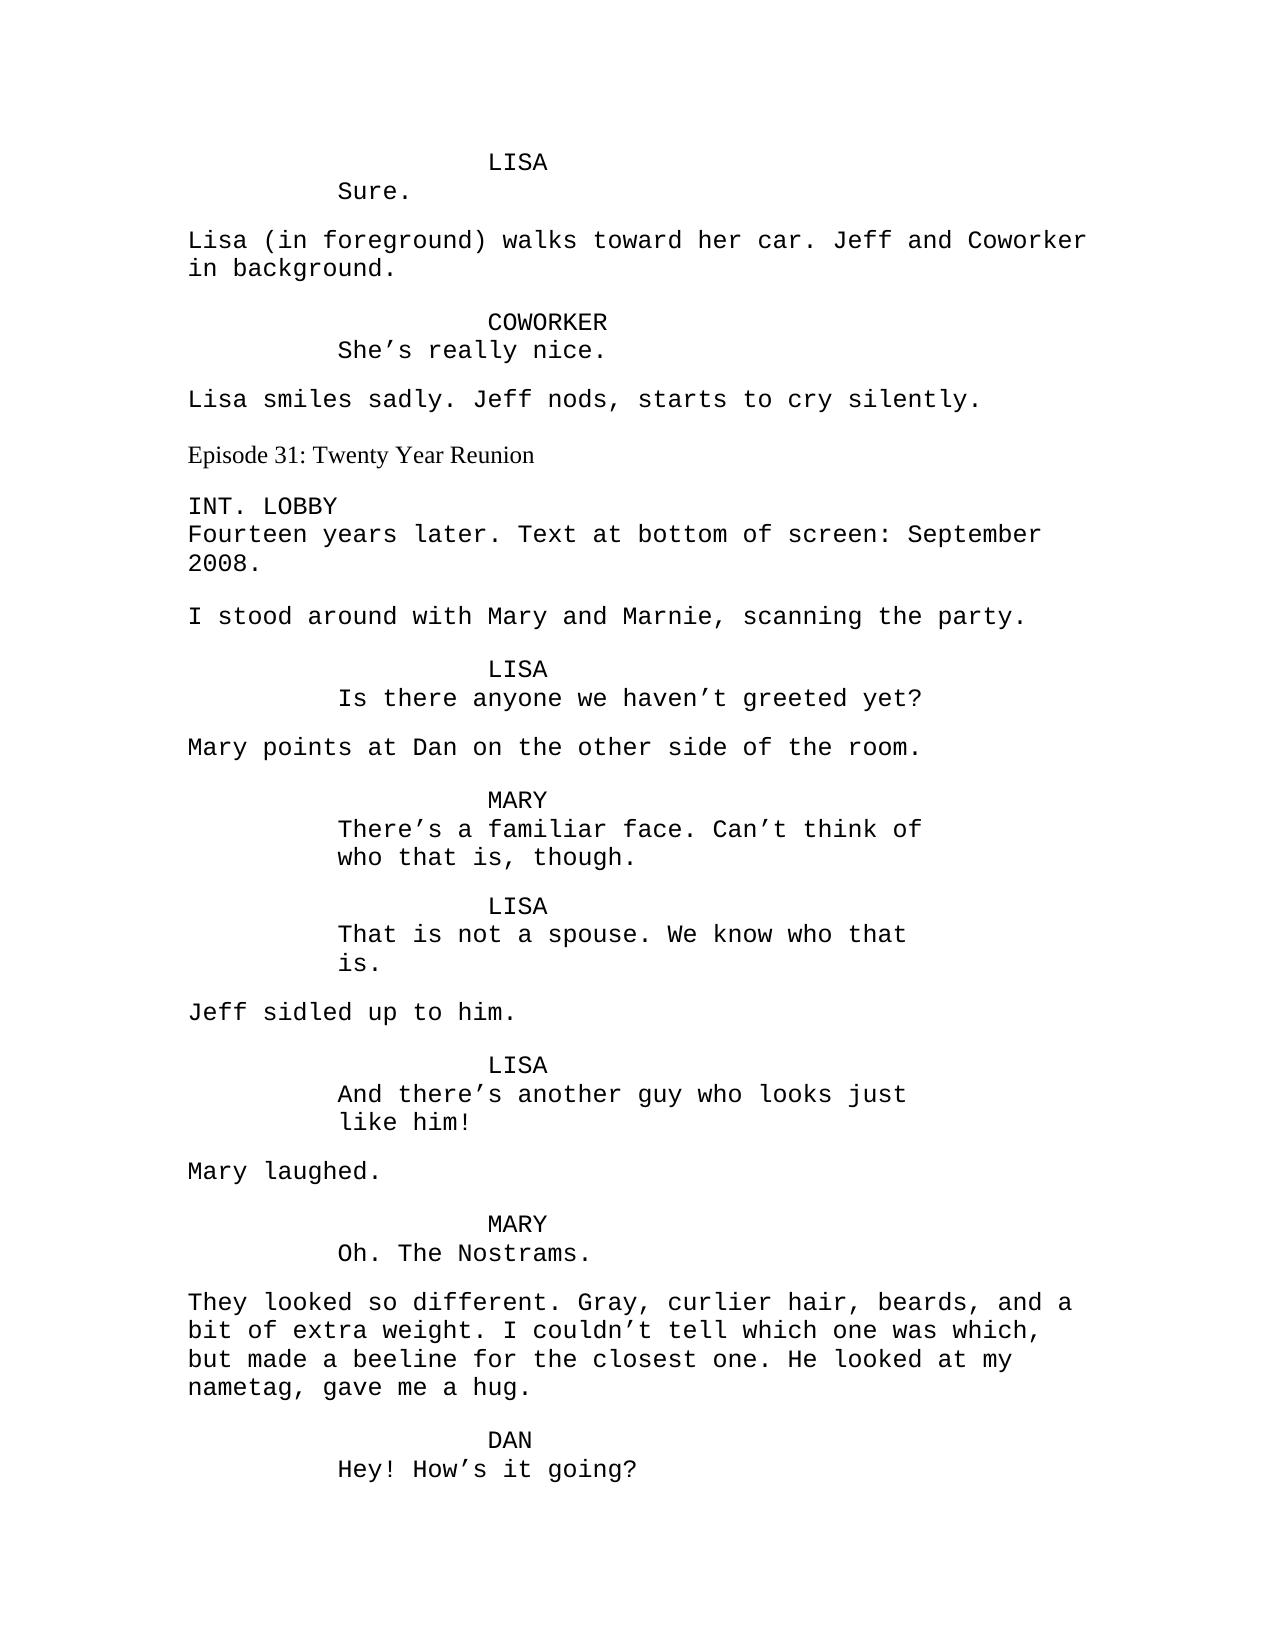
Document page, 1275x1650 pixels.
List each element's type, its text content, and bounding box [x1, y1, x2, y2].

text MARY [187, 788, 1087, 816]
text That is not a spouse. We know who that is. [337, 922, 937, 979]
text I stood around with Mary and Marnie, scanning the party. [187, 604, 1087, 632]
text Mary laughed. [187, 1159, 1087, 1187]
subtitle Episode 31: Twenty Year Reunion [187, 440, 1087, 469]
text Oh. The Nostrams. [337, 1240, 937, 1269]
text Hey! How’s it going? [337, 1456, 937, 1484]
text They looked so different. Gray, curlier hair, beards, and a bit of extra weight. I couldn’t tell which one was which, but made a beeline for the closest one. He looked at my nametag, gave me a hug. [187, 1289, 1087, 1403]
text LISA [187, 657, 1087, 685]
text LISA [187, 1053, 1087, 1081]
text Fourteen years later. Text at bottom of screen: September 2008. [187, 522, 1087, 579]
text She’s really nice. [337, 337, 937, 366]
text LISA [187, 894, 1087, 922]
text Lisa smiles sadly. Jeff nods, starts to cry silently. [187, 387, 1087, 415]
text Sure. [337, 178, 937, 207]
text Jeff sidled up to him. [187, 999, 1087, 1028]
text DAN [187, 1428, 1087, 1456]
text Mary points at Dan on the other side of the room. [187, 734, 1087, 763]
text And there’s another guy who looks just like him! [337, 1081, 937, 1138]
text MARY [187, 1212, 1087, 1240]
text COWORKER [187, 309, 1087, 337]
text Lisa (in foreground) walks toward her car. Jeff and Coworker in background. [187, 227, 1087, 284]
text There’s a familiar face. Can’t think of who that is, though. [337, 816, 937, 873]
text LISA [187, 150, 1087, 178]
text Is there anyone we haven’t greeted yet? [337, 685, 937, 714]
subtitle INT. LOBBY [187, 494, 1087, 522]
